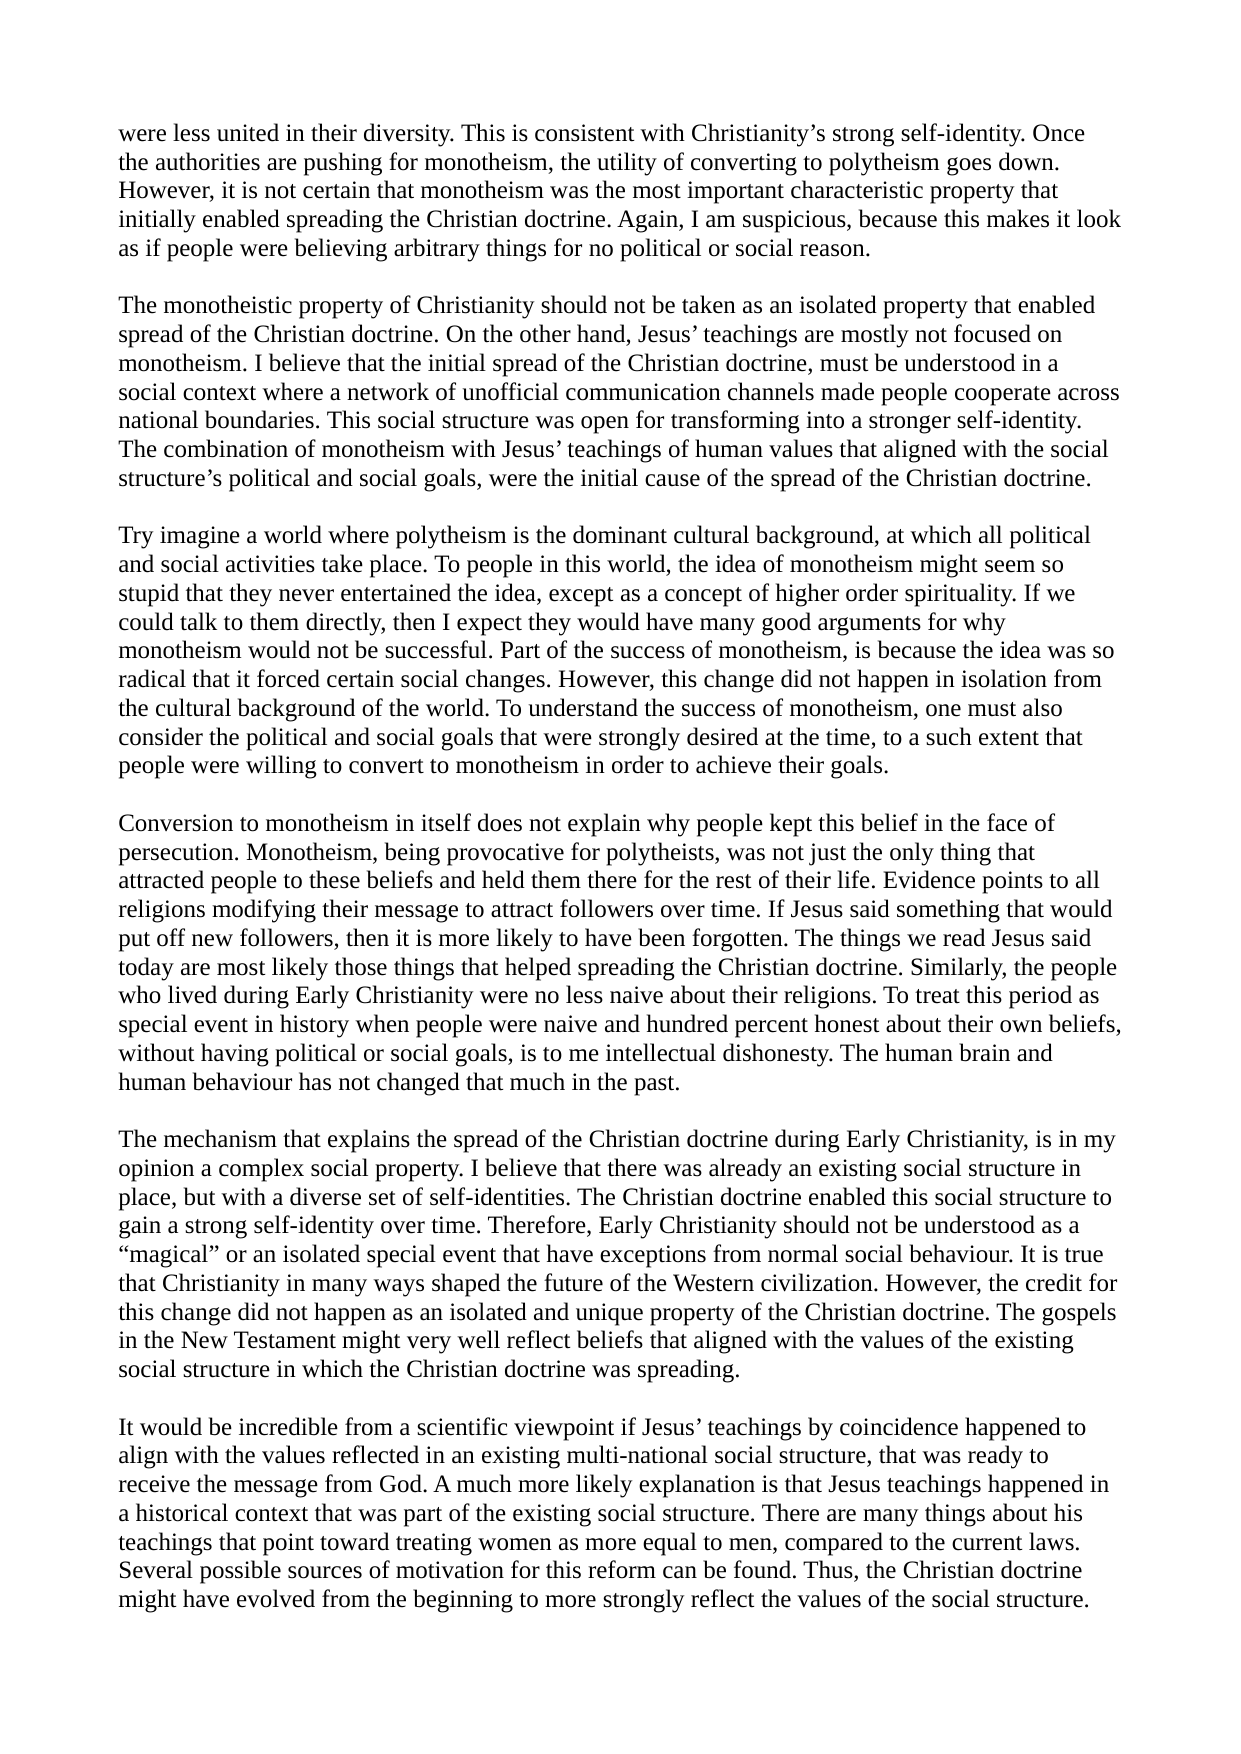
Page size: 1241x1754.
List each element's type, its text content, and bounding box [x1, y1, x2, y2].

text were less united in their diversity. This is consistent with Christianity’s strong self-identity. Once the authorities are pushing for monotheism, the utility of converting to polytheism goes down. However, it is not certain that monotheism was the most important characteristic property that initially enabled spreading the Christian doctrine. Again, I am suspicious, because this makes it look as if people were believing arbitrary things for no political or social reason. [118, 118, 1122, 262]
text The mechanism that explains the spread of the Christian doctrine during Early Christianity, is in my opinion a complex social property. I believe that there was already an existing social structure in place, but with a diverse set of self-identities. The Christian doctrine enabled this social structure to gain a strong self-identity over time. Therefore, Early Christianity should not be understood as a “magical” or an isolated special event that have exceptions from normal social behaviour. It is true that Christianity in many ways shaped the future of the Western civilization. However, the credit for this change did not happen as an isolated and unique property of the Christian doctrine. The gospels in the New Testament might very well reflect beliefs that aligned with the values of the existing social structure in which the Christian doctrine was spreading. [118, 1124, 1122, 1383]
text Try imagine a world where polytheism is the dominant cultural background, at which all political and social activities take place. To people in this world, the idea of monotheism might seem so stupid that they never entertained the idea, except as a concept of higher order spirituality. If we could talk to them directly, then I expect they would have many good arguments for why monotheism would not be successful. Part of the success of monotheism, is because the idea was so radical that it forced certain social changes. However, this change did not happen in isolation from the cultural background of the world. To understand the success of monotheism, one must also consider the political and social goals that were strongly desired at the time, to a such extent that people were willing to convert to monotheism in order to achieve their goals. [118, 521, 1122, 779]
text The monotheistic property of Christianity should not be taken as an isolated property that enabled spread of the Christian doctrine. On the other hand, Jesus’ teachings are mostly not focused on monotheism. I believe that the initial spread of the Christian doctrine, must be understood in a social context where a network of unofficial communication channels made people cooperate across national boundaries. This social structure was open for transforming into a stronger self-identity. The combination of monotheism with Jesus’ teachings of human values that aligned with the social structure’s political and social goals, were the initial cause of the spread of the Christian doctrine. [118, 291, 1122, 492]
text It would be incredible from a scientific viewpoint if Jesus’ teachings by coincidence happened to align with the values reflected in an existing multi-national social structure, that was ready to receive the message from God. A much more likely explanation is that Jesus teachings happened in a historical context that was part of the existing social structure. There are many things about his teachings that point toward treating women as more equal to men, compared to the current laws. Several possible sources of motivation for this reform can be found. Thus, the Christian doctrine might have evolved from the beginning to more strongly reflect the values of the social structure. [118, 1412, 1122, 1613]
text Conversion to monotheism in itself does not explain why people kept this belief in the face of persecution. Monotheism, being provocative for polytheists, was not just the only thing that attracted people to these beliefs and held them there for the rest of their life. Evidence points to all religions modifying their message to attract followers over time. If Jesus said something that would put off new followers, then it is more likely to have been forgotten. The things we read Jesus said today are most likely those things that helped spreading the Christian doctrine. Similarly, the people who lived during Early Christianity were no less naive about their religions. To treat this period as special event in history when people were naive and hundred percent honest about their own beliefs, without having political or social goals, is to me intellectual dishonesty. The human brain and human behaviour has not changed that much in the past. [118, 808, 1122, 1096]
